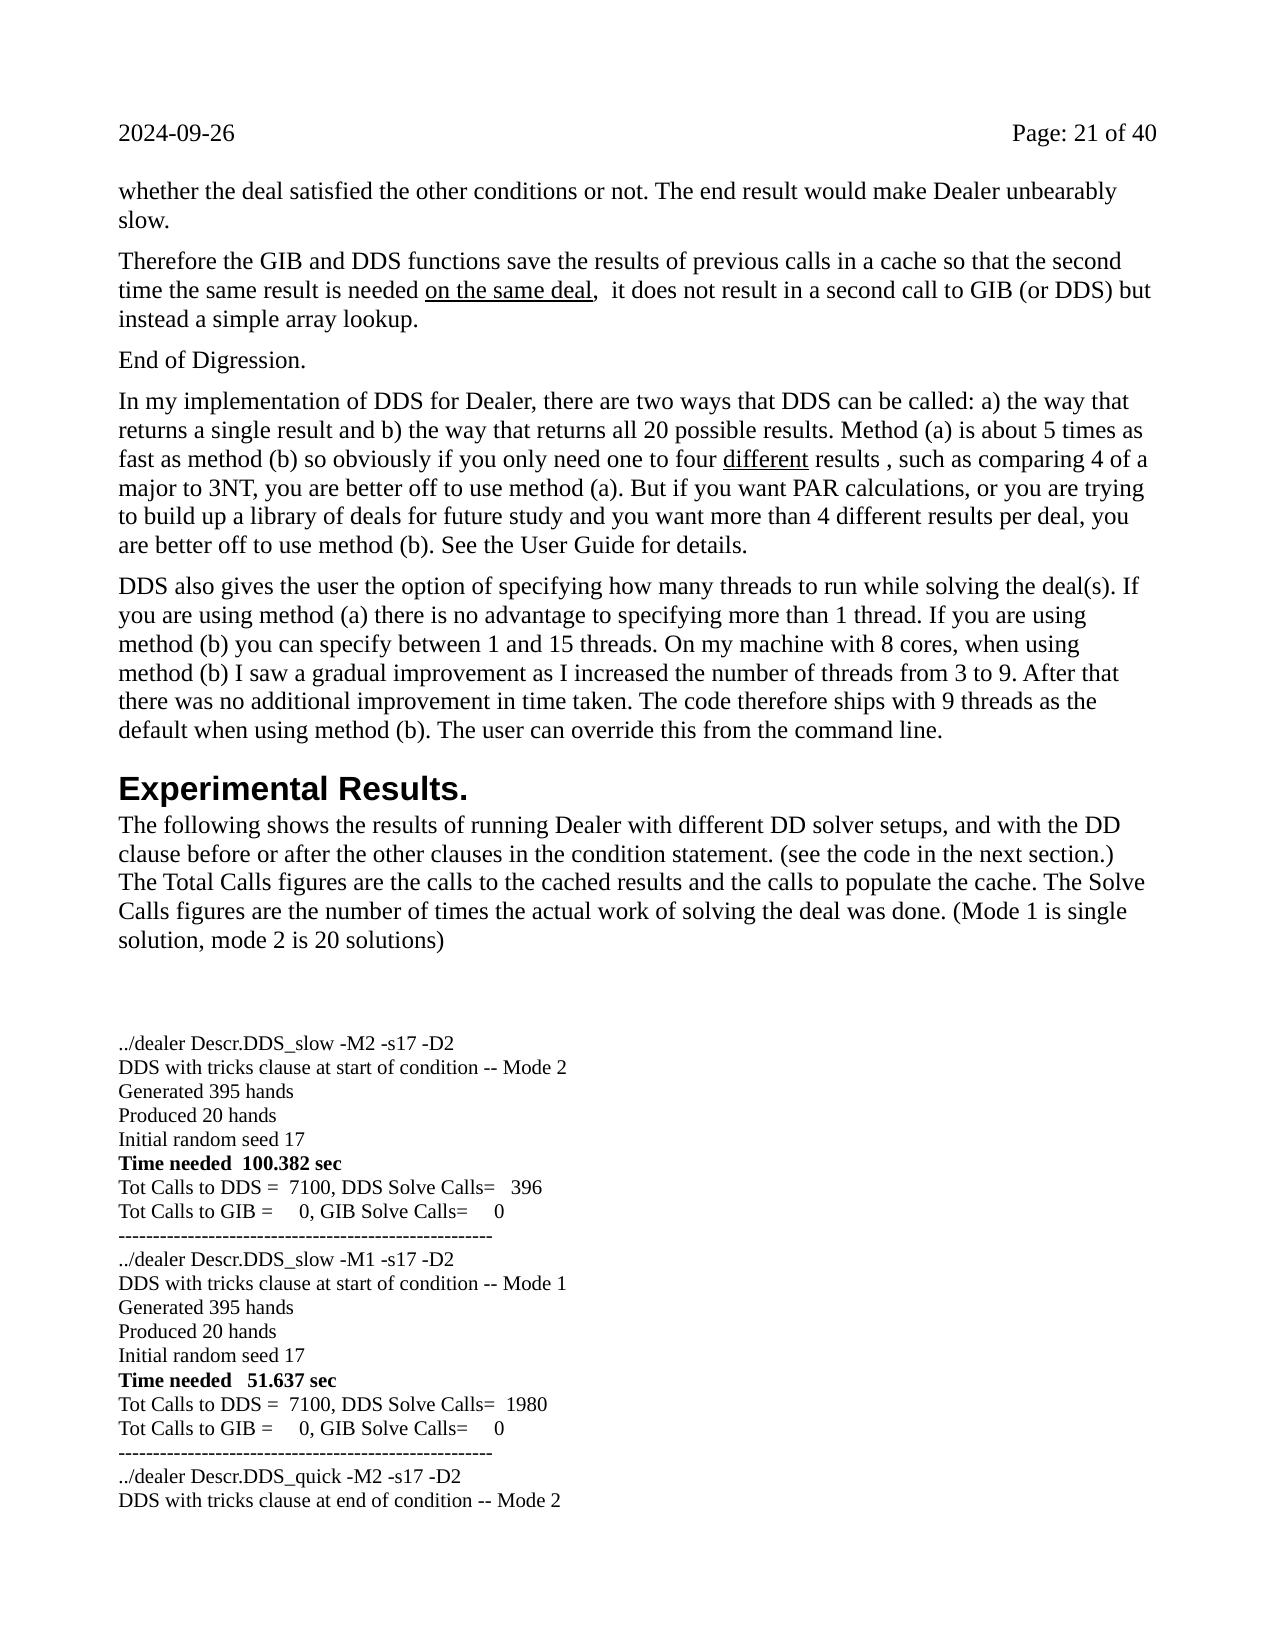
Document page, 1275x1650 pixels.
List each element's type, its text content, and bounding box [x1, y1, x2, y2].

text Tot Calls to DDS = 7100, DDS Solve Calls= 1980 [118, 1392, 1157, 1416]
text ../dealer Descr.DDS_slow -M2 -s17 -D2 [118, 1031, 1157, 1055]
text DDS with tricks clause at start of condition -- Mode 2 [118, 1055, 1157, 1079]
text In my implementation of DDS for Dealer, there are two ways that DDS can be called: a) the way that returns a single result and b) the way that returns all 20 possible results. Method (a) is about 5 times as fast as method (b) so obviously if you only need one to four different results , such as comparing 4 of a major to 3NT, you are better off to use method (a). But if you want PAR calculations, or you are trying to build up a library of deals for future study and you want more than 4 different results per deal, you are better off to use method (b). See the User Guide for details. [118, 386, 1157, 559]
text Initial random seed 17 [118, 1127, 1157, 1151]
text DDS also gives the user the option of specifying how many threads to run while solving the deal(s). If you are using method (a) there is no advantage to specifying more than 1 thread. If you are using method (b) you can specify between 1 and 15 threads. On my machine with 8 cores, when using method (b) I saw a gradual improvement as I increased the number of threads from 3 to 9. After that there was no additional improvement in time taken. The code therefore ships with 9 threads as the default when using method (b). The user can override this from the command line. [118, 571, 1157, 744]
text ../dealer Descr.DDS_slow -M1 -s17 -D2 [118, 1247, 1157, 1271]
text Tot Calls to GIB = 0, GIB Solve Calls= 0 [118, 1199, 1157, 1223]
text Tot Calls to GIB = 0, GIB Solve Calls= 0 [118, 1416, 1157, 1440]
text Produced 20 hands [118, 1319, 1157, 1343]
text Time needed 100.382 sec [118, 1151, 1157, 1175]
text Generated 395 hands [118, 1295, 1157, 1319]
text DDS with tricks clause at start of condition -- Mode 1 [118, 1271, 1157, 1295]
text ------------------------------------------------------ [118, 1223, 1157, 1247]
text Tot Calls to DDS = 7100, DDS Solve Calls= 396 [118, 1175, 1157, 1199]
text whether the deal satisfied the other conditions or not. The end result would make Dealer unbearably slow. [118, 176, 1157, 234]
text Therefore the GIB and DDS functions save the results of previous calls in a cache so that the second time the same result is needed on the same deal, it does not result in a second call to GIB (or DDS) but instead a simple array lookup. [118, 246, 1157, 333]
text ../dealer Descr.DDS_quick -M2 -s17 -D2 [118, 1464, 1157, 1488]
text Produced 20 hands [118, 1103, 1157, 1127]
text ------------------------------------------------------ [118, 1440, 1157, 1464]
subtitle Experimental Results. [118, 768, 1157, 807]
text Time needed 51.637 sec [118, 1367, 1157, 1392]
text The following shows the results of running Dealer with different DD solver setups, and with the DD clause before or after the other clauses in the condition statement. (see the code in the next section.) The Total Calls figures are the calls to the cached results and the calls to populate the cache. The Solve Calls figures are the number of times the actual work of solving the deal was done. (Mode 1 is single solution, mode 2 is 20 solutions) [118, 810, 1157, 954]
text DDS with tricks clause at end of condition -- Mode 2 [118, 1488, 1157, 1512]
text Initial random seed 17 [118, 1343, 1157, 1367]
text End of Digression. [118, 345, 1157, 374]
text Generated 395 hands [118, 1079, 1157, 1103]
